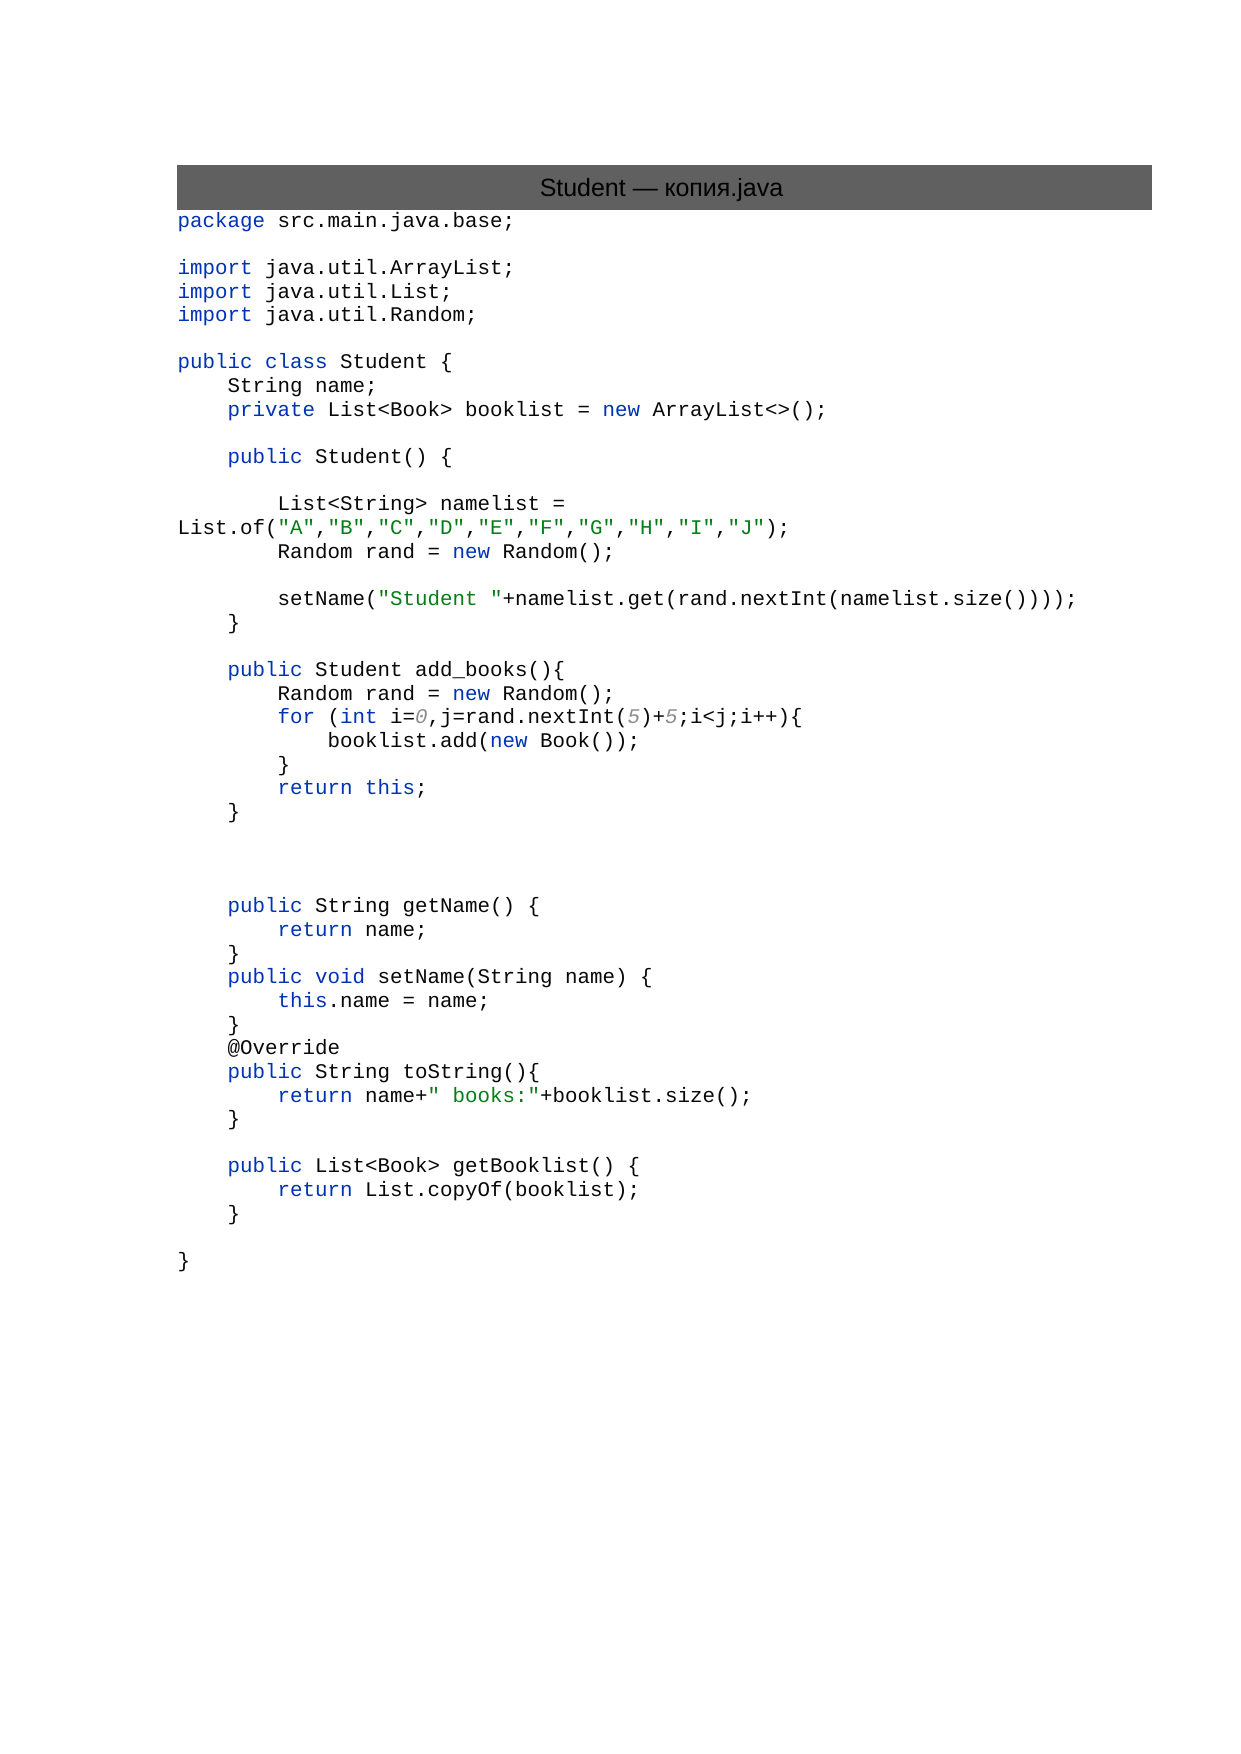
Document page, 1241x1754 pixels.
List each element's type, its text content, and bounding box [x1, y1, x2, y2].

text import java.util.Random; [177, 304, 1152, 328]
text public List<Book> getBooklist() { [177, 1156, 1152, 1179]
text } [177, 1108, 1152, 1132]
text import java.util.List; [177, 281, 1152, 304]
text booklist.add(new Book()); [177, 730, 1152, 753]
text } [177, 801, 1152, 824]
text List<String> namelist = List.of("A","B","C","D","E","F","G","H","I","J"); [177, 493, 1152, 541]
text return this; [177, 777, 1152, 801]
table_header Student — копия.java [177, 165, 1152, 210]
text } [177, 1203, 1152, 1226]
text public Student() { [177, 446, 1152, 470]
text String name; [177, 375, 1152, 399]
text public String getName() { [177, 895, 1152, 919]
text } [177, 1014, 1152, 1037]
text Random rand = new Random(); [177, 683, 1152, 706]
text import java.util.ArrayList; [177, 257, 1152, 281]
text return name+" books:"+booklist.size(); [177, 1084, 1152, 1108]
text return name; [177, 919, 1152, 943]
text public Student add_books(){ [177, 659, 1152, 683]
text for (int i=0,j=rand.nextInt(5)+5;i<j;i++){ [177, 706, 1152, 730]
text public String toString(){ [177, 1061, 1152, 1084]
text } [177, 753, 1152, 777]
text } [177, 612, 1152, 635]
text Random rand = new Random(); [177, 541, 1152, 564]
text } [177, 1250, 1152, 1274]
text public class Student { [177, 352, 1152, 375]
text return List.copyOf(booklist); [177, 1179, 1152, 1203]
text public void setName(String name) { [177, 966, 1152, 990]
text package src.main.java.base; [177, 210, 1152, 233]
text this.name = name; [177, 990, 1152, 1014]
text @Override [177, 1037, 1152, 1061]
text private List<Book> booklist = new ArrayList<>(); [177, 399, 1152, 422]
text setName("Student "+namelist.get(rand.nextInt(namelist.size()))); [177, 588, 1152, 612]
text } [177, 943, 1152, 966]
